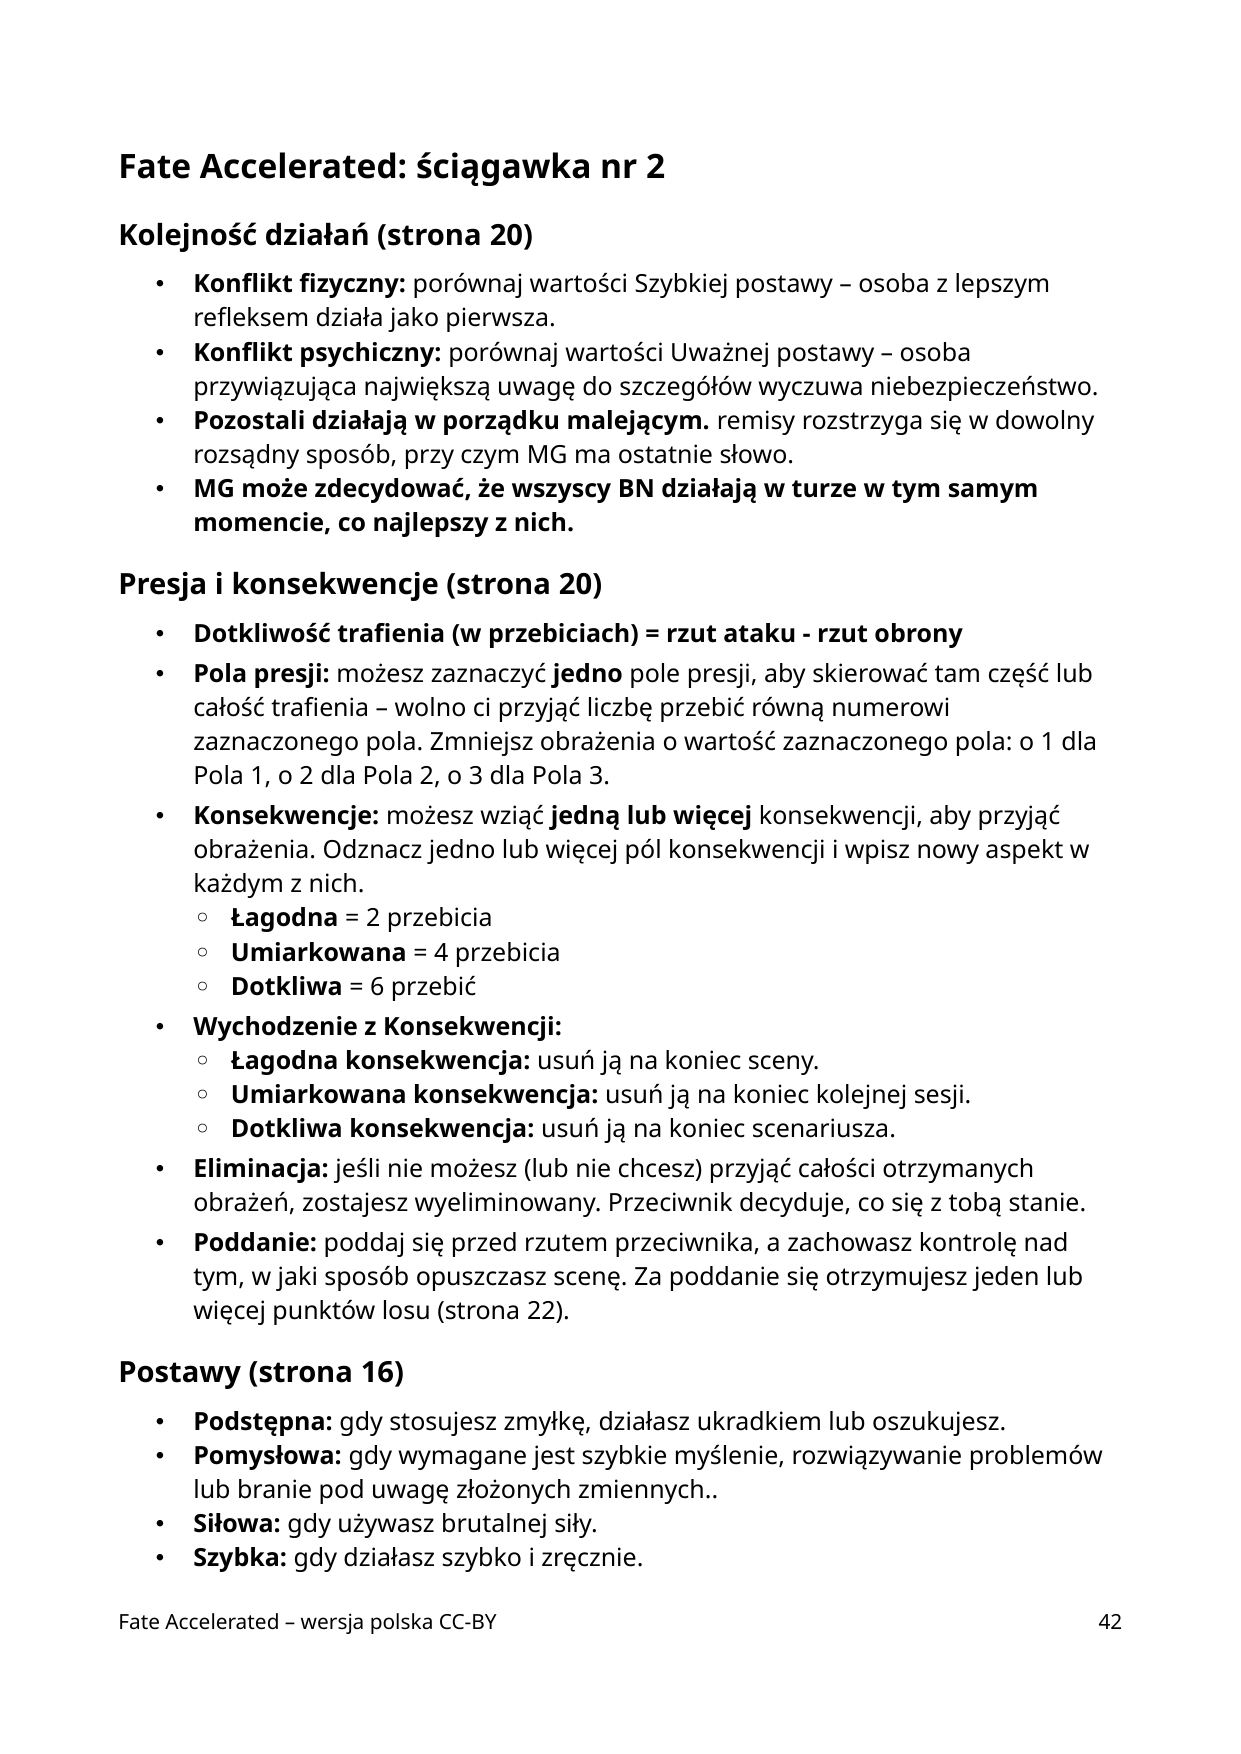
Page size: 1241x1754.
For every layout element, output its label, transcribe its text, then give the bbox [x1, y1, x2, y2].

list Umiarkowana konsekwencja: usuń ją na koniec kolejnej sesji. [192, 1076, 1122, 1110]
list Konflikt fizyczny: porównaj wartości Szybkiej postawy – osoba z lepszym refleksem działa jako pierwsza. [156, 266, 1122, 334]
subtitle Kolejność działań (strona 16) [118, 214, 1122, 253]
list Poddanie: poddaj się przed rzutem przeciwnika, a zachowasz kontrolę nad tym, w jaki sposób opuszczasz scenę. Za poddanie się otrzymujesz jeden lub więcej punktów losu (strona 18). [156, 1224, 1122, 1327]
list Pozostali działają w porządku malejącym. remisy rozstrzyga się w dowolny rozsądny sposób, przy czym MG ma ostatnie słowo. [156, 402, 1122, 470]
list Łagodna = 2 przebicia [192, 900, 1122, 934]
list Dotkliwa konsekwencja: usuń ją na koniec scenariusza. [192, 1110, 1122, 1144]
list MG może zdecydować, że wszyscy BN działają w turze w tym samym momencie, co najlepszy z nich. [156, 470, 1122, 538]
list Konflikt psychiczny: porównaj wartości Uważnej postawy – osoba przywiązująca największą uwagę do szczegółów wyczuwa niebezpieczeństwo. [156, 334, 1122, 402]
subtitle Fate Accelerated: ściągawka nr 2 [118, 143, 1122, 189]
subtitle Postawy (strona 13) [118, 1352, 1122, 1391]
list Pomysłowa: gdy wymagane jest szybkie myślenie, rozwiązywanie problemów lub branie pod uwagę złożonych zmiennych.. [156, 1438, 1122, 1506]
list Szybka: gdy działasz szybko i zręcznie. [156, 1540, 1122, 1574]
subtitle Presja i konsekwencje (strona 16) [118, 563, 1122, 603]
list Wychodzenie z Konsekwencji: [156, 1008, 1122, 1042]
list Łagodna konsekwencja: usuń ją na koniec sceny. [192, 1042, 1122, 1076]
list Podstępna: gdy stosujesz zmyłkę, działasz ukradkiem lub oszukujesz. [156, 1404, 1122, 1438]
list Umiarkowana = 4 przebicia [192, 934, 1122, 968]
list Dotkliwość trafienia (w przebiciach) = rzut ataku - rzut obrony [156, 616, 1122, 650]
list Dotkliwa = 6 przebić [192, 968, 1122, 1002]
list Pola presji: możesz zaznaczyć jedno pole presji, aby skierować tam część lub całość trafienia – wolno ci przyjąć liczbę przebić równą numerowi zaznaczonego pola. Zmniejsz obrażenia o wartość zaznaczonego pola: o 1 dla Pola 1, o 2 dla Pola 2, o 3 dla Pola 3. [156, 656, 1122, 792]
list Eliminacja: jeśli nie możesz (lub nie chcesz) przyjąć całości otrzymanych obrażeń, zostajesz wyeliminowany. Przeciwnik decyduje, co się z tobą stanie. [156, 1150, 1122, 1218]
list Konsekwencje: możesz wziąć jedną lub więcej konsekwencji, aby przyjąć obrażenia. Odznacz jedno lub więcej pól konsekwencji i wpisz nowy aspekt w każdym z nich. [156, 798, 1122, 900]
list Siłowa: gdy używasz brutalnej siły. [156, 1506, 1122, 1540]
